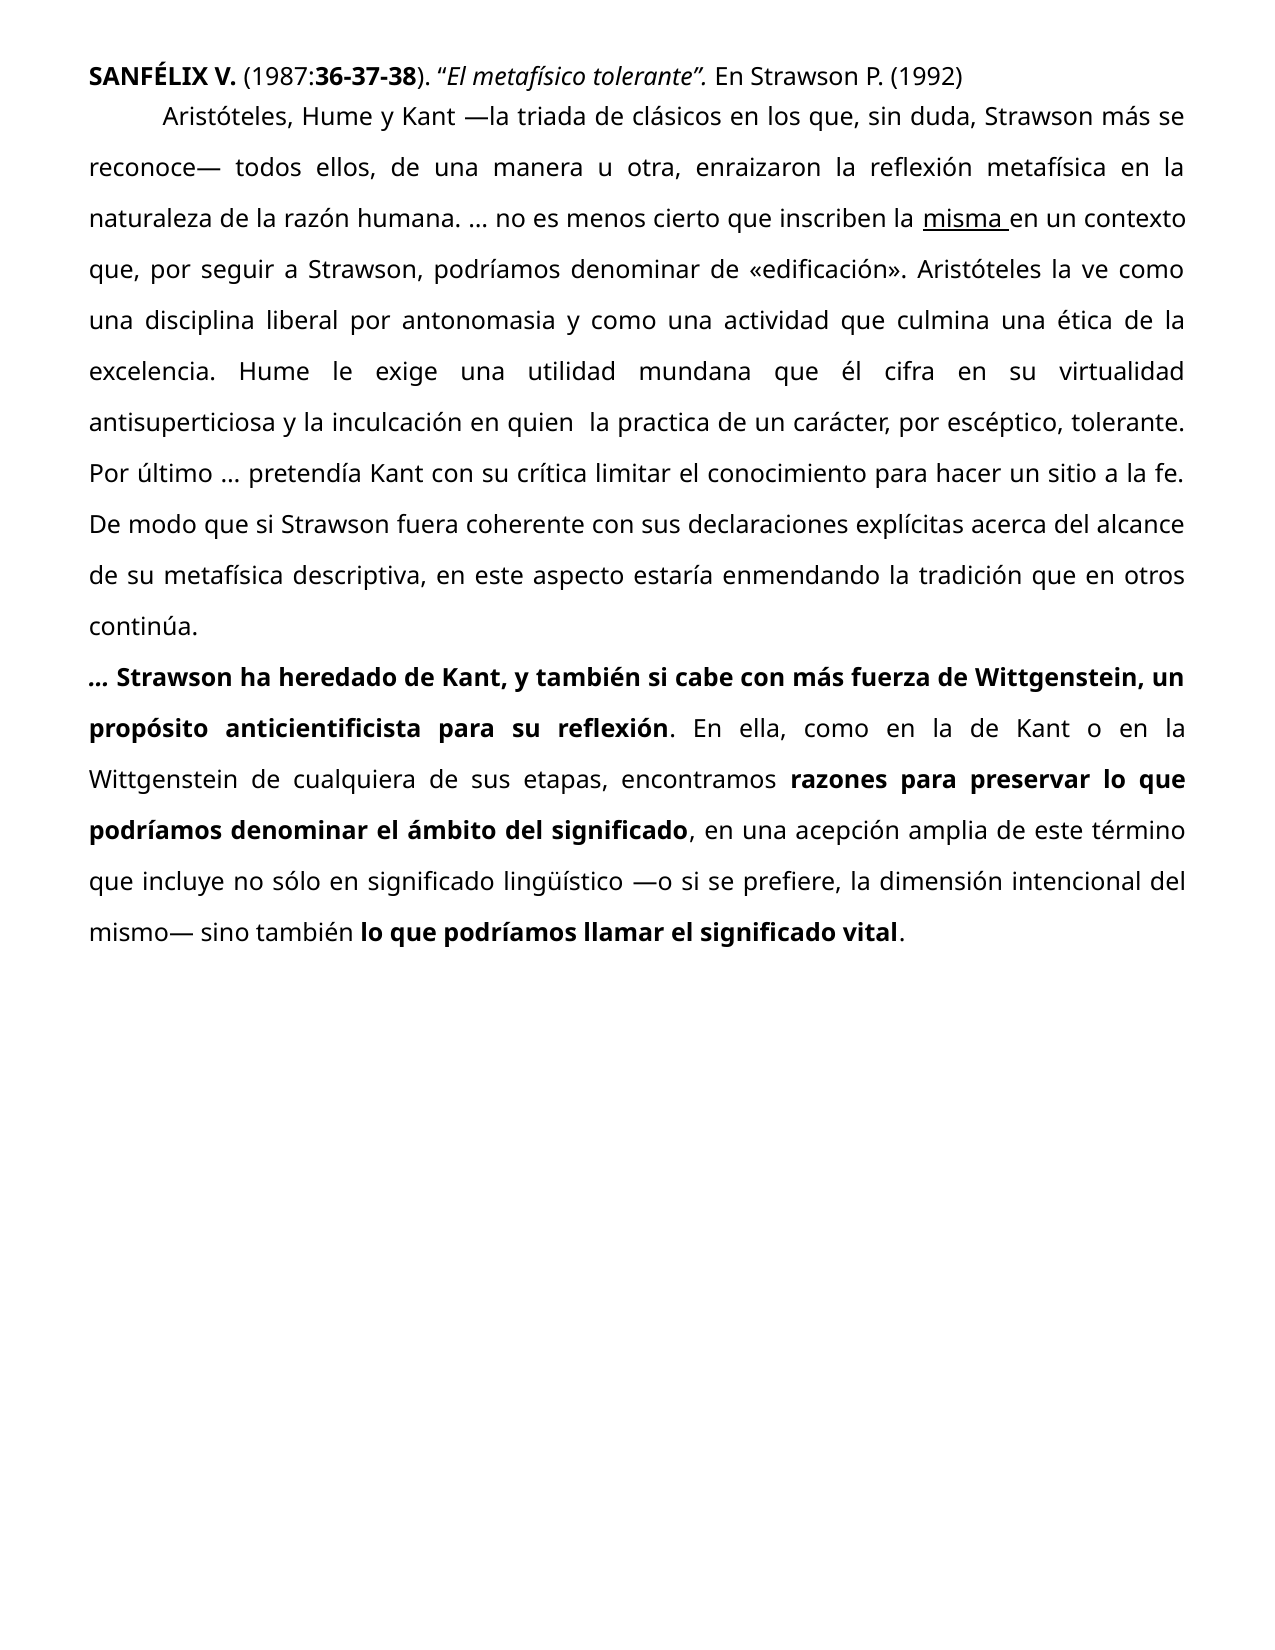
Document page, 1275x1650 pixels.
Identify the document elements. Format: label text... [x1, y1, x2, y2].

text SANFÉLIX V. (1987:36-37-38). “El metafísico tolerante”. En Strawson P. (1992) [88, 59, 1186, 93]
text Aristóteles, Hume y Kant —la triada de clásicos en los que, sin duda, Strawson más se reconoce— todos ellos, de una manera u otra, enraizaron la reflexión metafísica en la naturaleza de la razón humana. … no es menos cierto que inscriben la misma en un contexto que, por seguir a Strawson, podríamos denominar de «edificación». Aristóteles la ve como una disciplina liberal por antonomasia y como una actividad que culmina una ética de la excelencia. Hume le exige una utilidad mundana que él cifra en su virtualidad antisuperticiosa y la inculcación en quien la practica de un carácter, por escéptico, tolerante. Por último … pretendía Kant con su crítica limitar el conocimiento para hacer un sitio a la fe. De modo que si Strawson fuera coherente con sus declaraciones explícitas acerca del alcance de su metafísica descriptiva, en este aspecto estaría enmendando la tradición que en otros continúa. [88, 98, 1186, 643]
text … Strawson ha heredado de Kant, y también si cabe con más fuerza de Wittgenstein, un propósito anticientificista para su reflexión. En ella, como en la de Kant o en la Wittgenstein de cualquiera de sus etapas, encontramos razones para preservar lo que podríamos denominar el ámbito del significado, en una acepción amplia de este término que incluye no sólo en significado lingüístico —o si se prefiere, la dimensión intencional del mismo— sino también lo que podríamos llamar el significado vital. [88, 660, 1186, 949]
